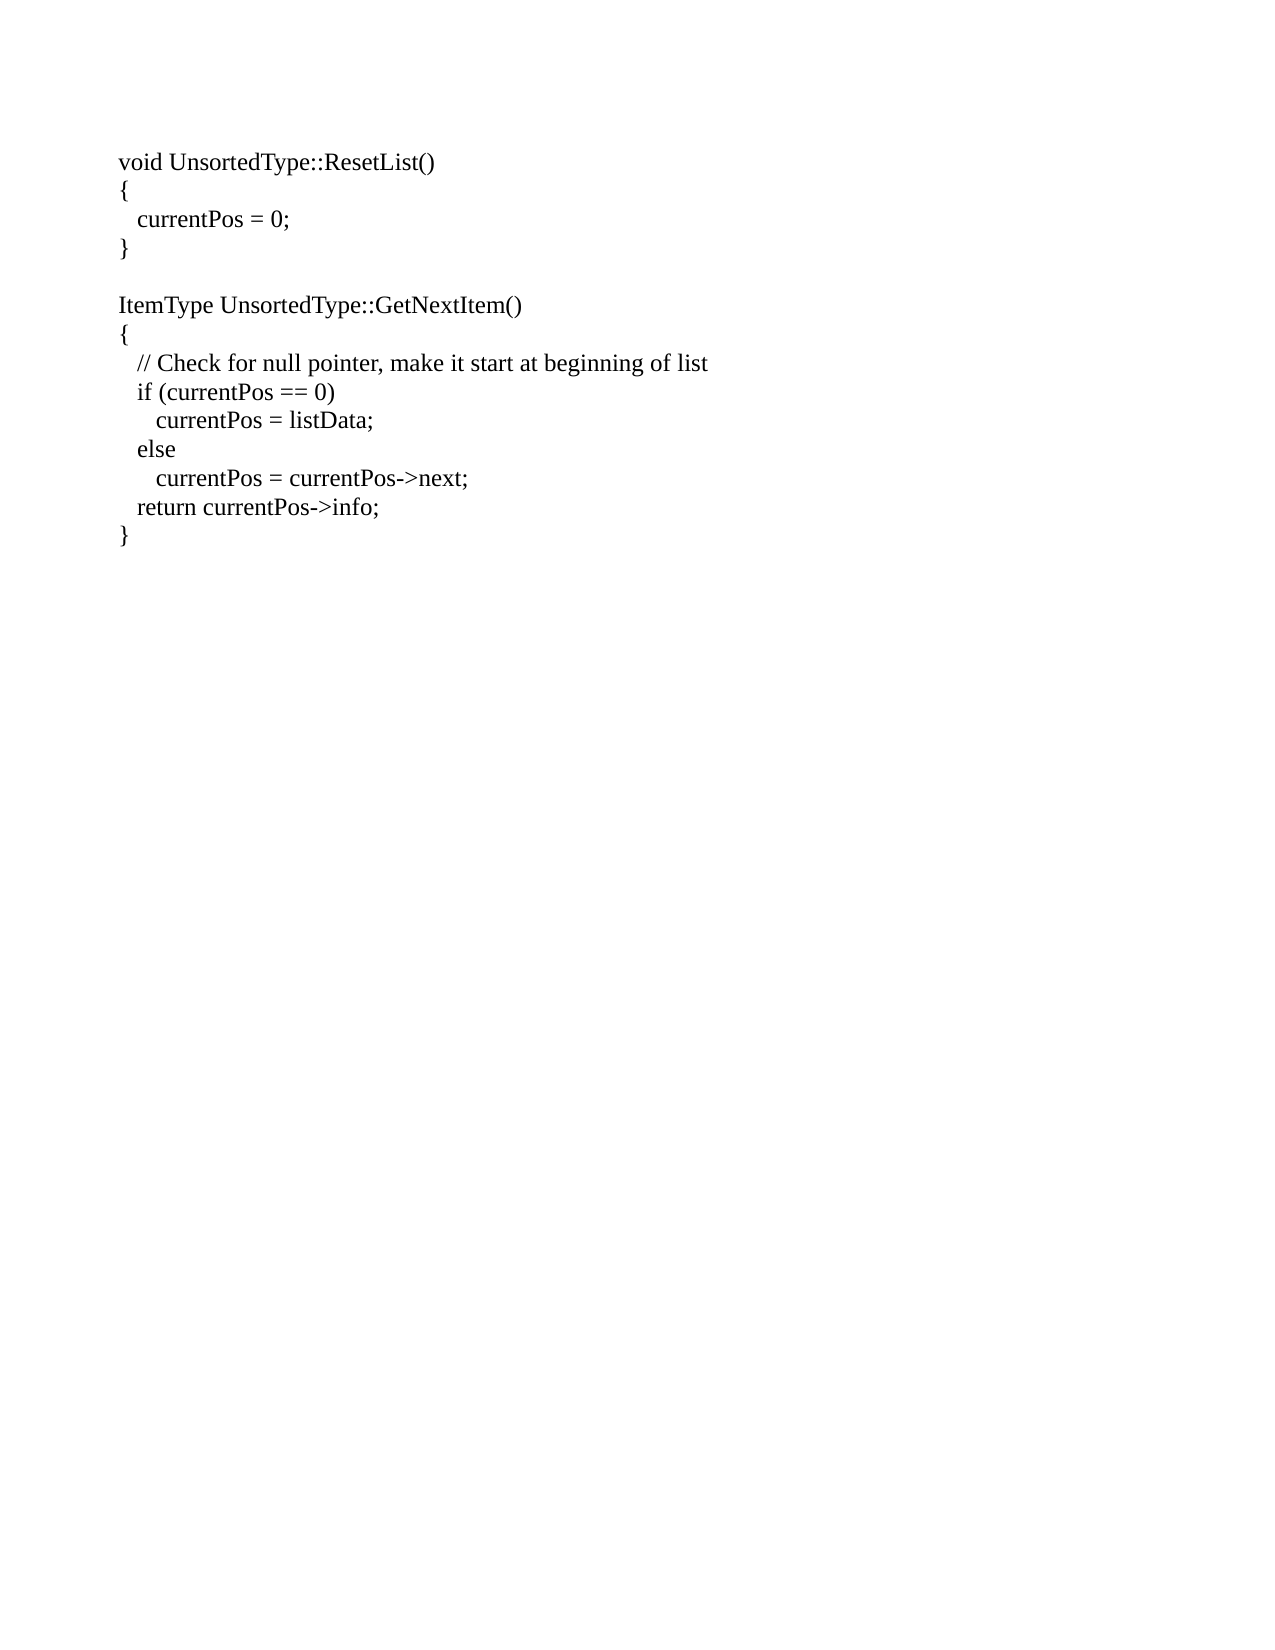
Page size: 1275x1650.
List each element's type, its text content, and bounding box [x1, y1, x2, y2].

text { [118, 176, 1157, 204]
text // Check for null pointer, make it start at beginning of list [118, 348, 1157, 377]
text currentPos = currentPos->next; [118, 463, 1157, 492]
text currentPos = 0; [118, 204, 1157, 233]
text ItemType UnsortedType::GetNextItem() [118, 291, 1157, 319]
text else [118, 434, 1157, 463]
text void UnsortedType::ResetList() [118, 147, 1157, 176]
text } [118, 521, 1157, 549]
text return currentPos->info; [118, 492, 1157, 521]
text { [118, 319, 1157, 348]
text currentPos = listData; [118, 406, 1157, 434]
text } [118, 233, 1157, 262]
text if (currentPos == 0) [118, 377, 1157, 406]
